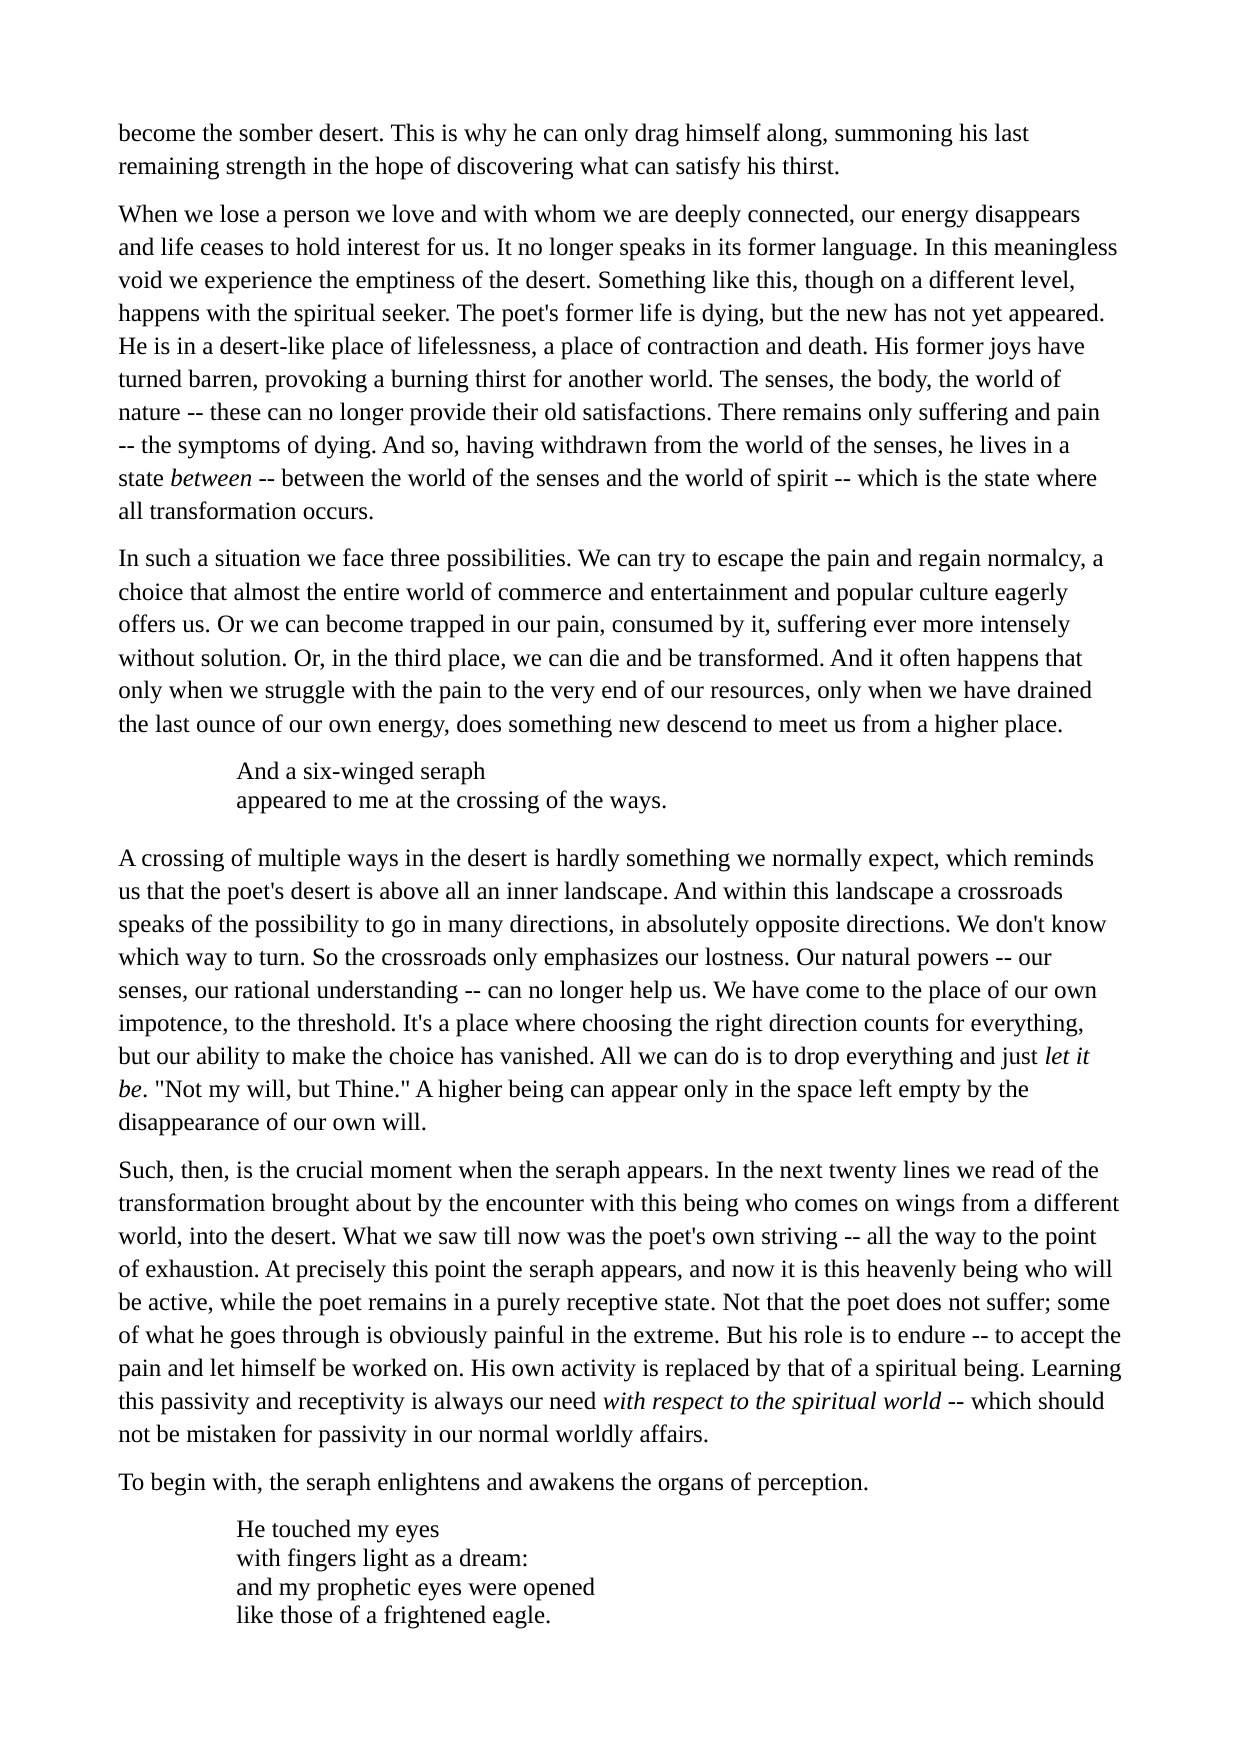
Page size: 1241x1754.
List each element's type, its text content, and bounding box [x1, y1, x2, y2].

text He touched my eyes with fingers light as a dream: and my prophetic eyes were opened like those of a frightened eagle. [236, 1514, 1004, 1629]
text To begin with, the seraph enlightens and awakens the organs of perception. [118, 1467, 1122, 1496]
text Such, then, is the crucial moment when the seraph appears. In the next twenty lines we read of the transformation brought about by the encounter with this being who comes on wings from a different world, into the desert. What we saw till now was the poet's own striving -- all the way to the point of exhaustion. At precisely this point the seraph appears, and now it is this heavenly being who will be active, while the poet remains in a purely receptive state. Not that the poet does not suffer; some of what he goes through is obviously painful in the extreme. But his role is to endure -- to accept the pain and let himself be worked on. His own activity is replaced by that of a spiritual being. Learning this passivity and receptivity is always our need with respect to the spiritual world -- which should not be mistaken for passivity in our normal worldly affairs. [118, 1155, 1122, 1448]
text become the somber desert. This is why he can only drag himself along, summoning his last remaining strength in the hope of discovering what can satisfy his thirst. [118, 118, 1122, 180]
text A crossing of multiple ways in the desert is hardly something we normally expect, which reminds us that the poet's desert is above all an inner landscape. And within this landscape a crossroads speaks of the possibility to go in many directions, in absolutely opposite directions. We don't know which way to turn. So the crossroads only emphasizes our lostness. Our natural powers -- our senses, our rational understanding -- can no longer help us. We have come to the place of our own impotence, to the threshold. It's a place where choosing the right direction counts for everything, but our ability to make the choice has vanished. All we can do is to drop everything and just let it be. "Not my will, but Thine." A higher being can appear only in the space left empty by the disappearance of our own will. [118, 843, 1122, 1136]
text In such a situation we face three possibilities. We can try to escape the pain and regain normalcy, a choice that almost the entire world of commerce and entertainment and popular culture eagerly offers us. Or we can become trapped in our pain, consumed by it, suffering ever more intensely without solution. Or, in the third place, we can die and be transformed. And it often happens that only when we struggle with the pain to the very end of our resources, only when we have drained the last ounce of our own energy, does something new descend to meet us from a higher place. [118, 543, 1122, 737]
text And a six-winged seraph appeared to me at the crossing of the ways. [236, 756, 1004, 814]
text When we lose a person we love and with whom we are deeply connected, our energy disappears and life ceases to hold interest for us. It no longer speaks in its former language. In this meaningless void we experience the emptiness of the desert. Something like this, though on a different level, happens with the spiritual seeker. The poet's former life is dying, but the new has not yet appeared. He is in a desert-like place of lifelessness, a place of contraction and death. His former joys have turned barren, provoking a burning thirst for another world. The senses, the body, the world of nature -- these can no longer provide their old satisfactions. There remains only suffering and pain -- the symptoms of dying. And so, having withdrawn from the world of the senses, he lives in a state between -- between the world of the senses and the world of spirit -- which is the state where all transformation occurs. [118, 199, 1122, 525]
